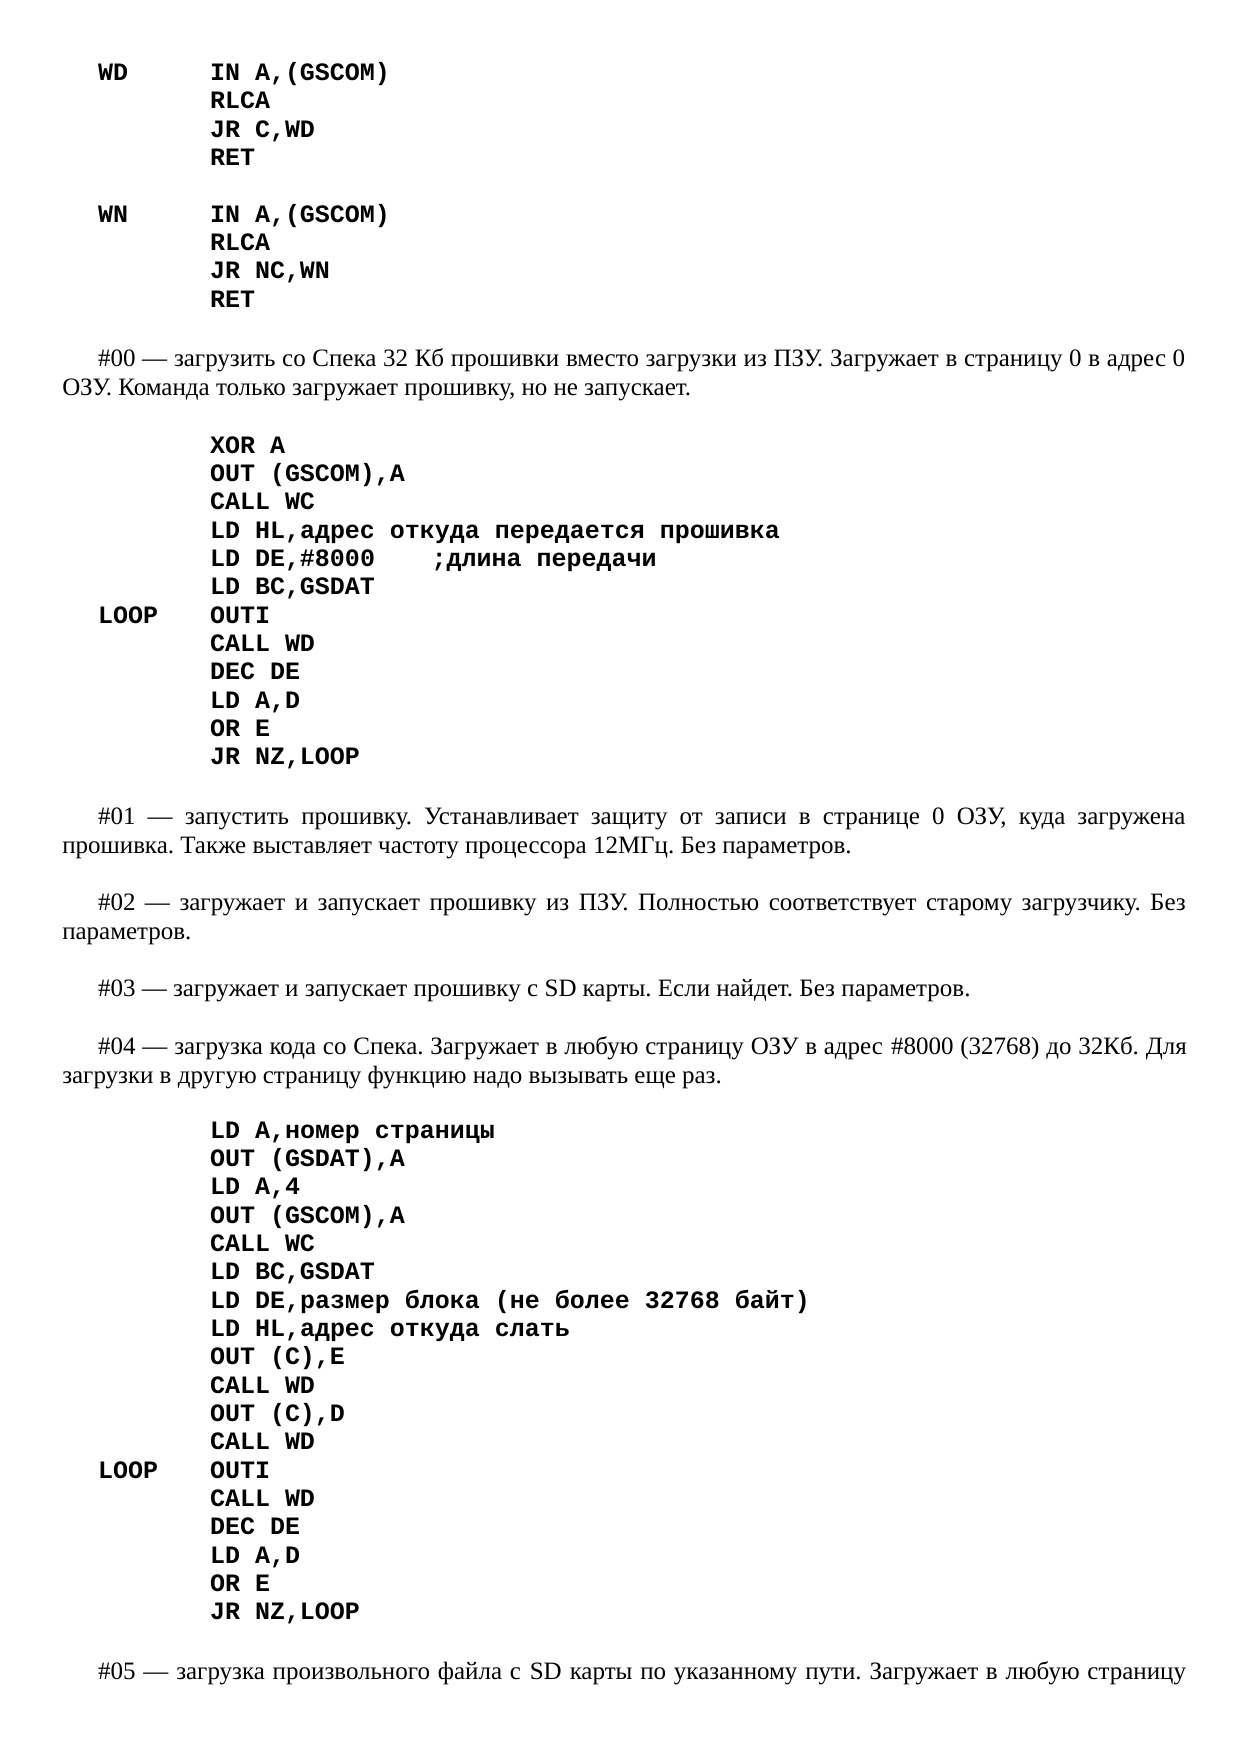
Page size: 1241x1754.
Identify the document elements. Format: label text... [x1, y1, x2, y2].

text OUT (GSDAT),A [62, 1146, 1187, 1174]
text LOOP OUTI [62, 1457, 1187, 1486]
text CALL WC [62, 489, 1187, 517]
text WD IN A,(GSCOM) [62, 60, 1187, 88]
text CALL WD [62, 1429, 1187, 1457]
text RET [62, 145, 1187, 173]
text LD BC,GSDAT [62, 574, 1187, 602]
text CALL WD [62, 631, 1187, 659]
text #03 — загружает и запускает прошивку с SD карты. Если найдет. Без параметров. [62, 973, 1187, 1002]
text LD DE,#8000 ;длина передачи [62, 546, 1187, 574]
text JR NC,WN [62, 258, 1187, 286]
text JR NZ,LOOP [62, 744, 1187, 772]
text WN IN A,(GSCOM) [62, 201, 1187, 230]
text #04 — загрузка кода со Спека. Загружает в любую страницу ОЗУ в адрес #8000 (32768) до 32Кб. Для загрузки в другую страницу функцию надо вызывать еще раз. [62, 1031, 1187, 1088]
text LD BC,GSDAT [62, 1259, 1187, 1287]
text LD A,номер страницы [62, 1117, 1187, 1146]
text LD HL,адрес откуда передается прошивка [62, 517, 1187, 546]
text JR NZ,LOOP [62, 1599, 1187, 1627]
text JR C,WD [62, 116, 1187, 145]
text RET [62, 286, 1187, 315]
text DEC DE [62, 659, 1187, 687]
text CALL WD [62, 1372, 1187, 1401]
text RLCA [62, 230, 1187, 258]
text OR E [62, 716, 1187, 744]
text LD A,D [62, 1542, 1187, 1571]
text XOR A [62, 430, 1187, 461]
text OR E [62, 1571, 1187, 1599]
text LD HL,адрес откуда слать [62, 1316, 1187, 1344]
text RLCA [62, 88, 1187, 116]
text #00 — загрузить со Спека 32 Кб прошивки вместо загрузки из ПЗУ. Загружает в страницу 0 в адрес 0 ОЗУ. Команда только загружает прошивку, но не запускает. [62, 343, 1187, 401]
text LD A,4 [62, 1174, 1187, 1202]
text DEC DE [62, 1514, 1187, 1542]
text #01 — запустить прошивку. Устанавливает защиту от записи в странице 0 ОЗУ, куда загружена прошивка. Также выставляет частоту процессора 12МГц. Без параметров. [62, 801, 1187, 858]
text #05 — загрузка произвольного файла с SD карты по указанному пути. Загружает в любую страницу [62, 1656, 1187, 1685]
text OUT (C),D [62, 1401, 1187, 1429]
text CALL WD [62, 1486, 1187, 1514]
text LD DE,размер блока (не более 32768 байт) [62, 1287, 1187, 1316]
text OUT (GSCOM),A [62, 1202, 1187, 1231]
text CALL WC [62, 1231, 1187, 1259]
text OUT (GSCOM),A [62, 461, 1187, 489]
text LOOP OUTI [62, 602, 1187, 631]
text LD A,D [62, 687, 1187, 716]
text #02 — загружает и запускает прошивку из ПЗУ. Полностью соответствует старому загрузчику. Без параметров. [62, 887, 1187, 945]
text OUT (C),E [62, 1344, 1187, 1372]
